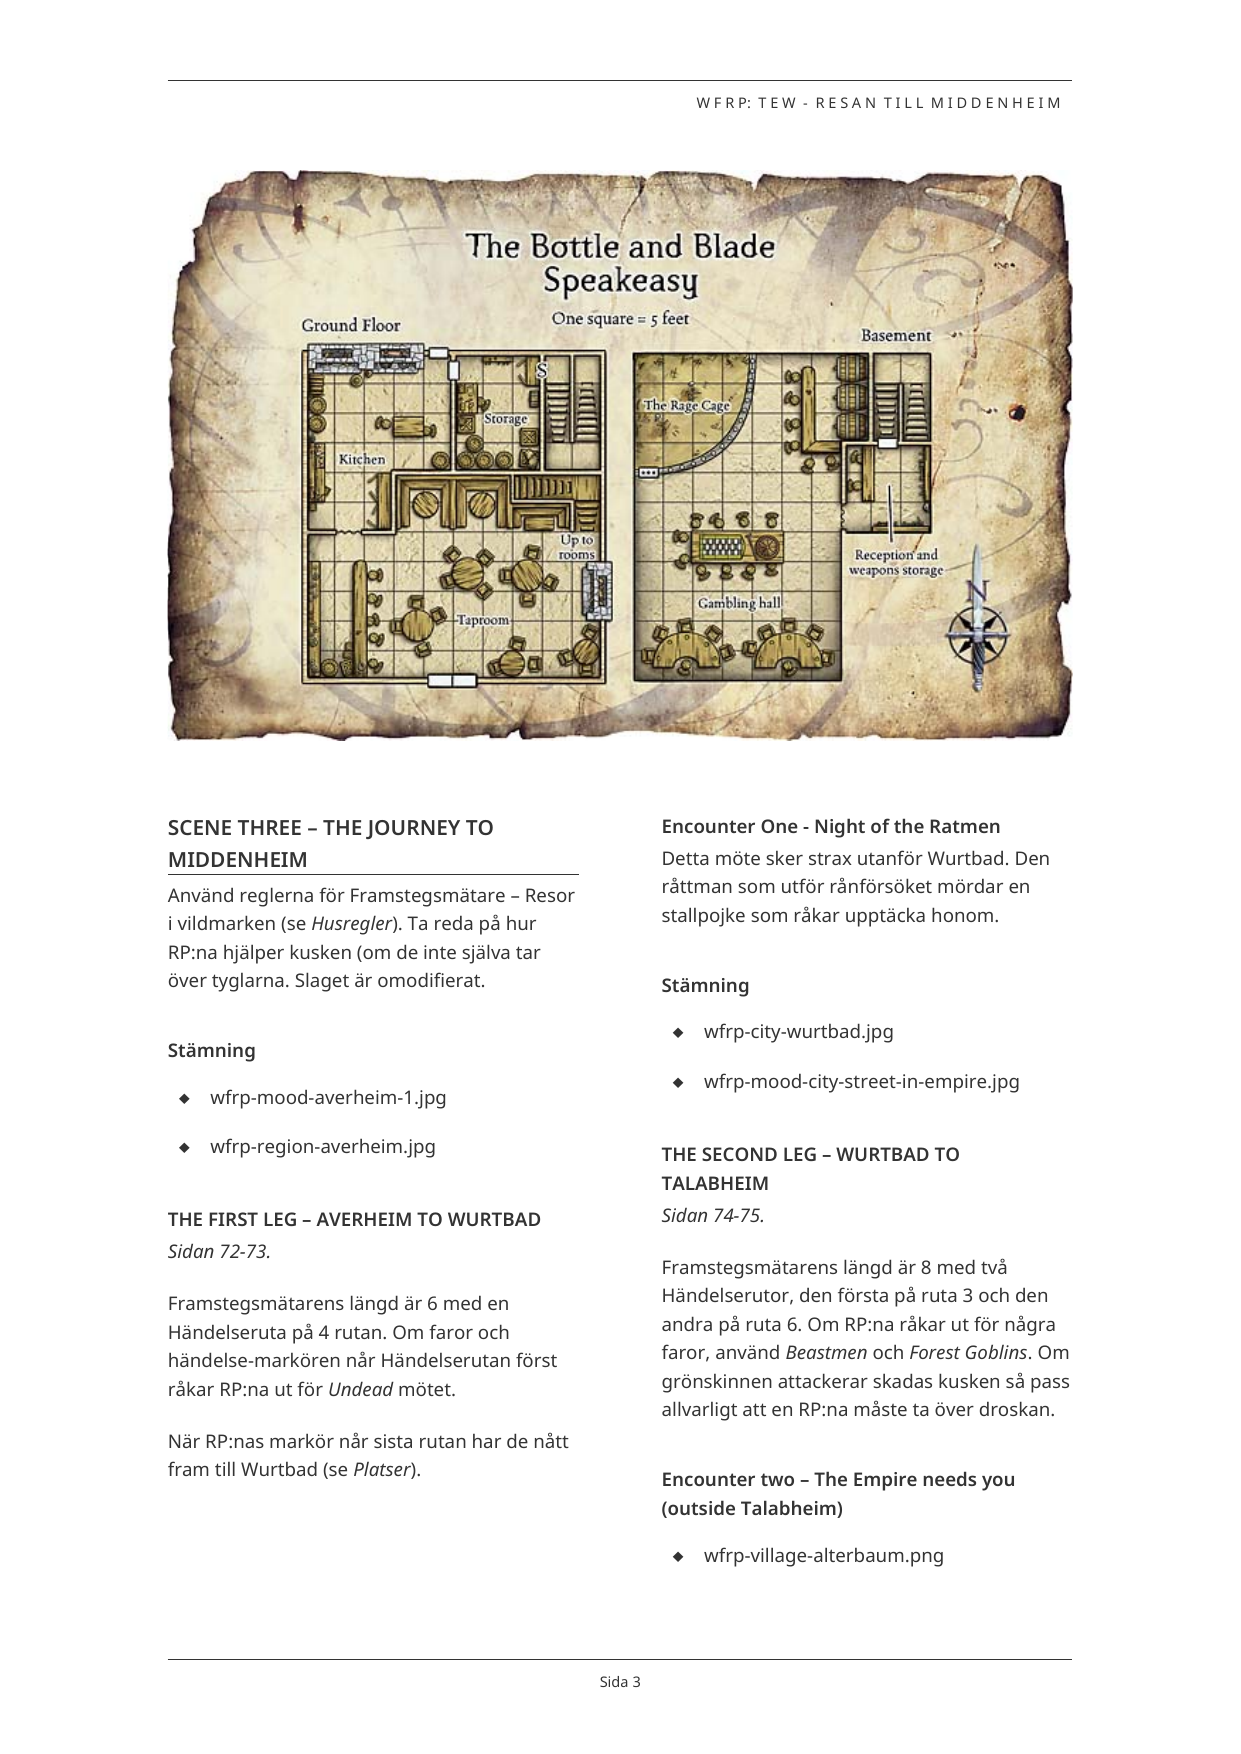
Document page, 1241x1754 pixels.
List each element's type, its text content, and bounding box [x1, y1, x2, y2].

text Använd reglerna för Framstegsmätare – Resor i vildmarken (se Husregler). Ta reda på hur RP:na hjälper kusken (om de inte själva tar över tyglarna. Slaget är omodifierat. [168, 882, 579, 993]
subtitle Stämning [168, 1037, 579, 1063]
text Sidan 74-75. [661, 1202, 1072, 1228]
list wfrp-region-averheim.jpg [179, 1133, 579, 1159]
text Sidan 72-73. [168, 1238, 579, 1264]
subtitle The first leg – Averheim to WurtbaD [168, 1206, 579, 1232]
subtitle Encounter One - Night of the Ratmen [661, 813, 1072, 838]
text Framstegsmätarens längd är 6 med en Händelseruta på 4 rutan. Om faror och händelse-markören når Händelserutan först råkar RP:na ut för Undead mötet. [168, 1291, 579, 1401]
subtitle The Second Leg – Wurtbad to Talabheim [661, 1141, 1072, 1196]
list wfrp-village-alterbaum.png [673, 1543, 1072, 1568]
picture [167, 170, 1073, 741]
list wfrp-city-wurtbad.jpg [673, 1019, 1072, 1044]
subtitle Scene Three – The Journey to Middenheim [168, 813, 579, 874]
list wfrp-mood-averheim-1.jpg [179, 1084, 579, 1110]
subtitle Stämning [661, 972, 1072, 997]
text Detta möte sker strax utanför Wurtbad. Den råttman som utför rånförsöket mördar en stallpojke som råkar upptäcka honom. [661, 845, 1072, 928]
text När RP:nas markör når sista rutan har de nått fram till Wurtbad (se Platser). [168, 1428, 579, 1482]
subtitle Encounter two – The Empire needs you (outside Talabheim) [661, 1466, 1072, 1521]
list wfrp-mood-city-street-in-empire.jpg [673, 1068, 1072, 1093]
text Framstegsmätarens längd är 8 med två Händelserutor, den första på ruta 3 och den andra på ruta 6. Om RP:na råkar ut för några faror, använd Beastmen och Forest Goblins. Om grönskinnen attackerar skadas kusken så pass allvarligt att en RP:na måste ta över droskan. [661, 1254, 1072, 1422]
